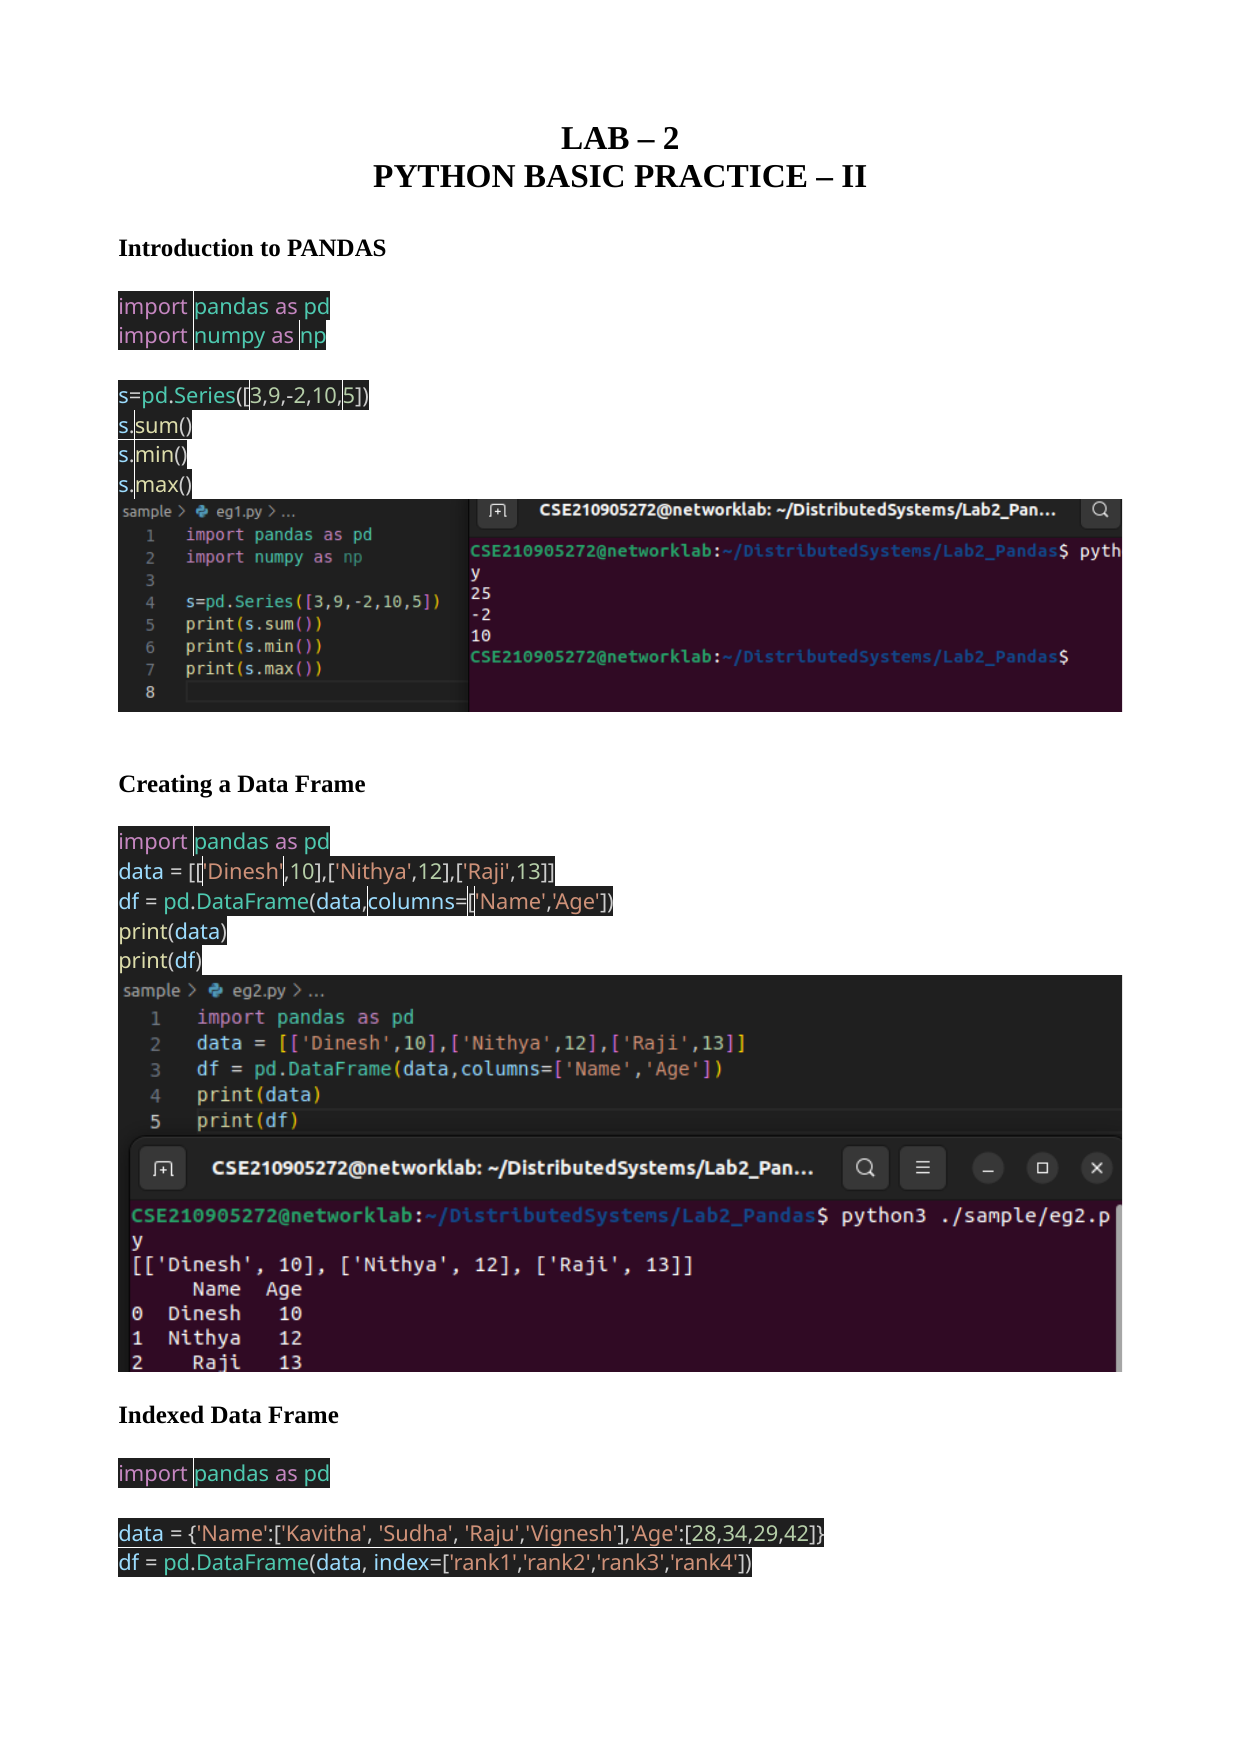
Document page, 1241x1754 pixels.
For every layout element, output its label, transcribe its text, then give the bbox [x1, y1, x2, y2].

text import pandas as pd [118, 826, 1122, 856]
text print(df) [118, 945, 1122, 975]
text s.sum() [118, 410, 1122, 439]
text s.max() [118, 469, 1122, 499]
picture [118, 975, 1123, 1372]
text data = [['Dinesh',10],['Nithya',12],['Raji',13]] [118, 856, 1122, 886]
text Creating a Data Frame [118, 769, 1122, 797]
text PYTHON BASIC PRACTICE – II [118, 156, 1122, 195]
text import numpy as np [118, 320, 1122, 350]
text import pandas as pd [118, 291, 1122, 320]
text df = pd.DataFrame(data,columns=['Name','Age']) [118, 886, 1122, 916]
text s.min() [118, 439, 1122, 469]
text Introduction to PANDAS [118, 233, 1122, 262]
text Indexed Data Frame [118, 1401, 1122, 1429]
text print(data) [118, 916, 1122, 945]
text LAB – 2 [118, 118, 1122, 156]
text s=pd.Series([3,9,-2,10,5]) [118, 380, 1122, 410]
picture [118, 499, 1123, 712]
text df = pd.DataFrame(data, index=['rank1','rank2','rank3','rank4']) [118, 1547, 1122, 1577]
text data = {'Name':['Kavitha', 'Sudha', 'Raju','Vignesh'],'Age':[28,34,29,42]} [118, 1518, 1122, 1547]
text import pandas as pd [118, 1458, 1122, 1488]
